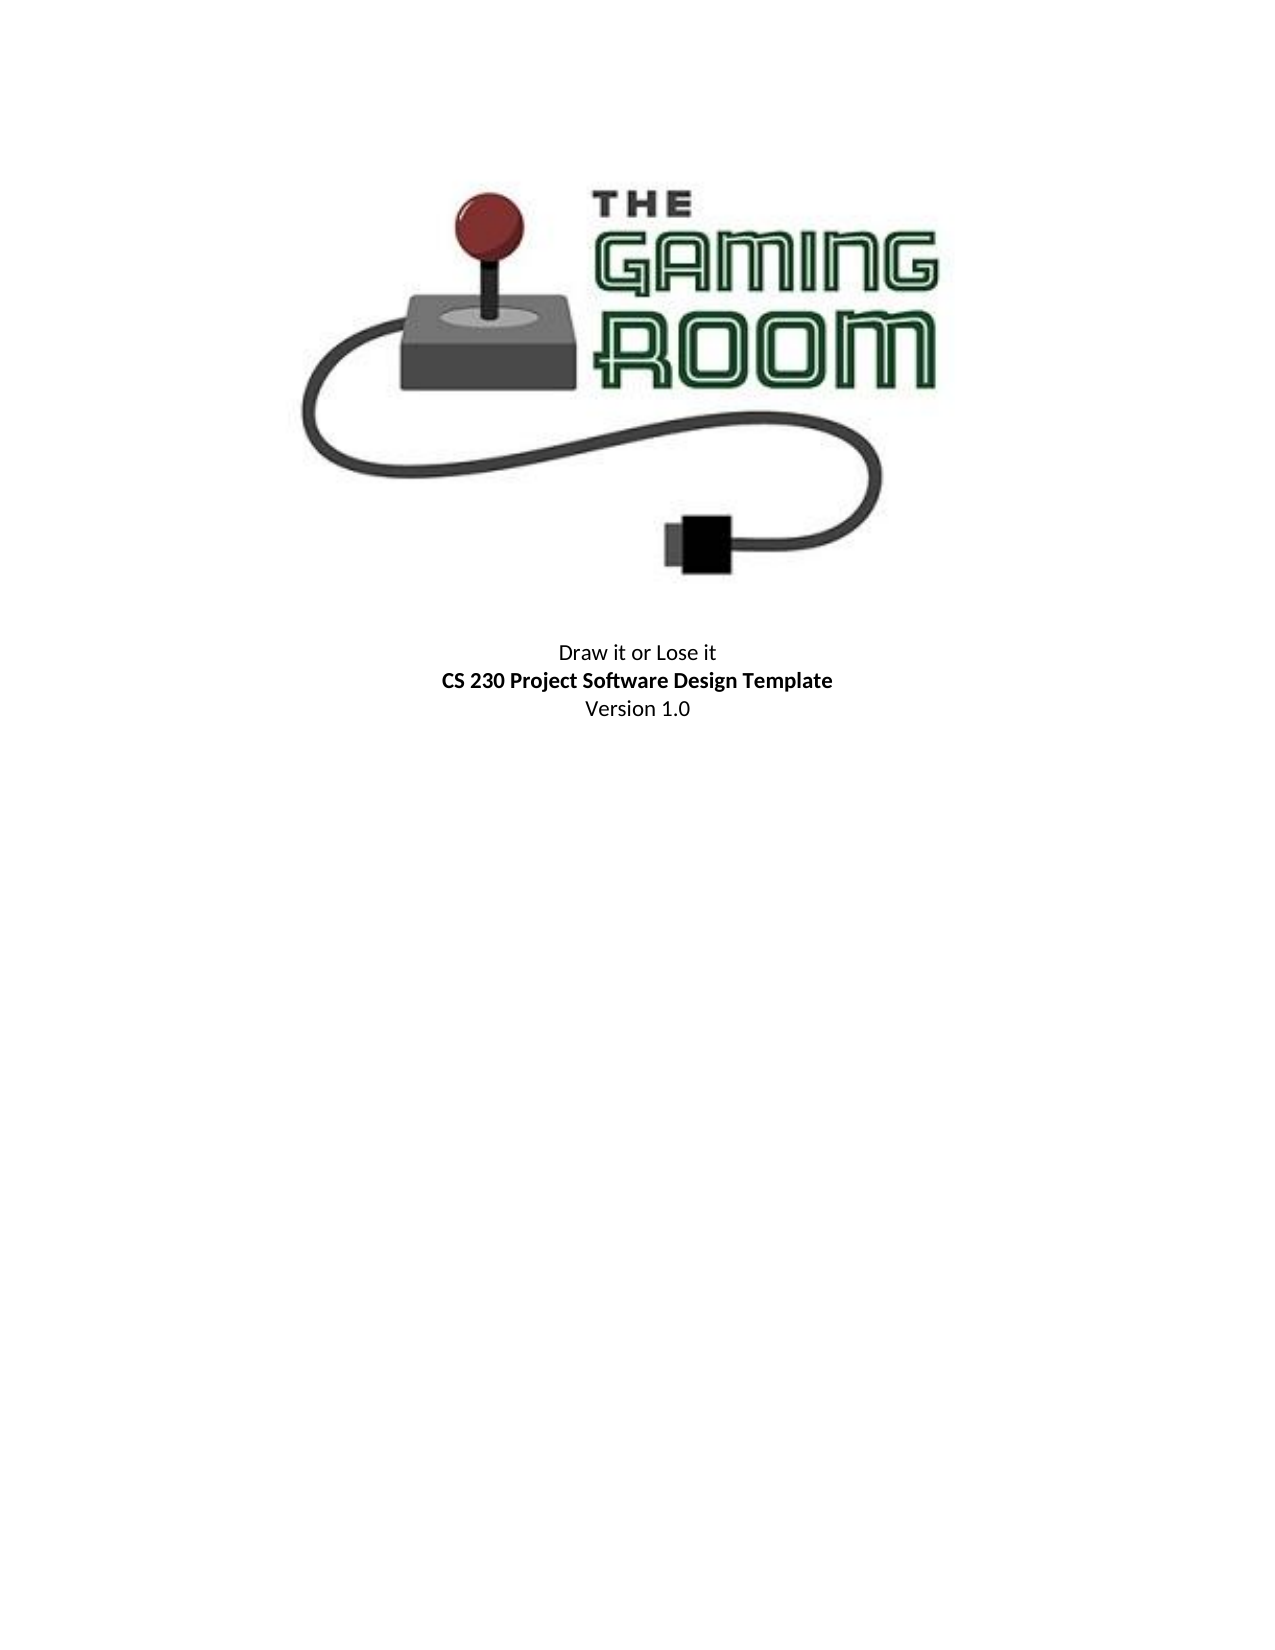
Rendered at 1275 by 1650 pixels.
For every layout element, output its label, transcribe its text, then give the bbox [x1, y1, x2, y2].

picture [220, 150, 1055, 611]
title Draw it or Lose it [150, 638, 1125, 666]
text Version 1.0 [150, 694, 1125, 722]
subtitle CS 230 Project Software Design Template [150, 666, 1125, 694]
